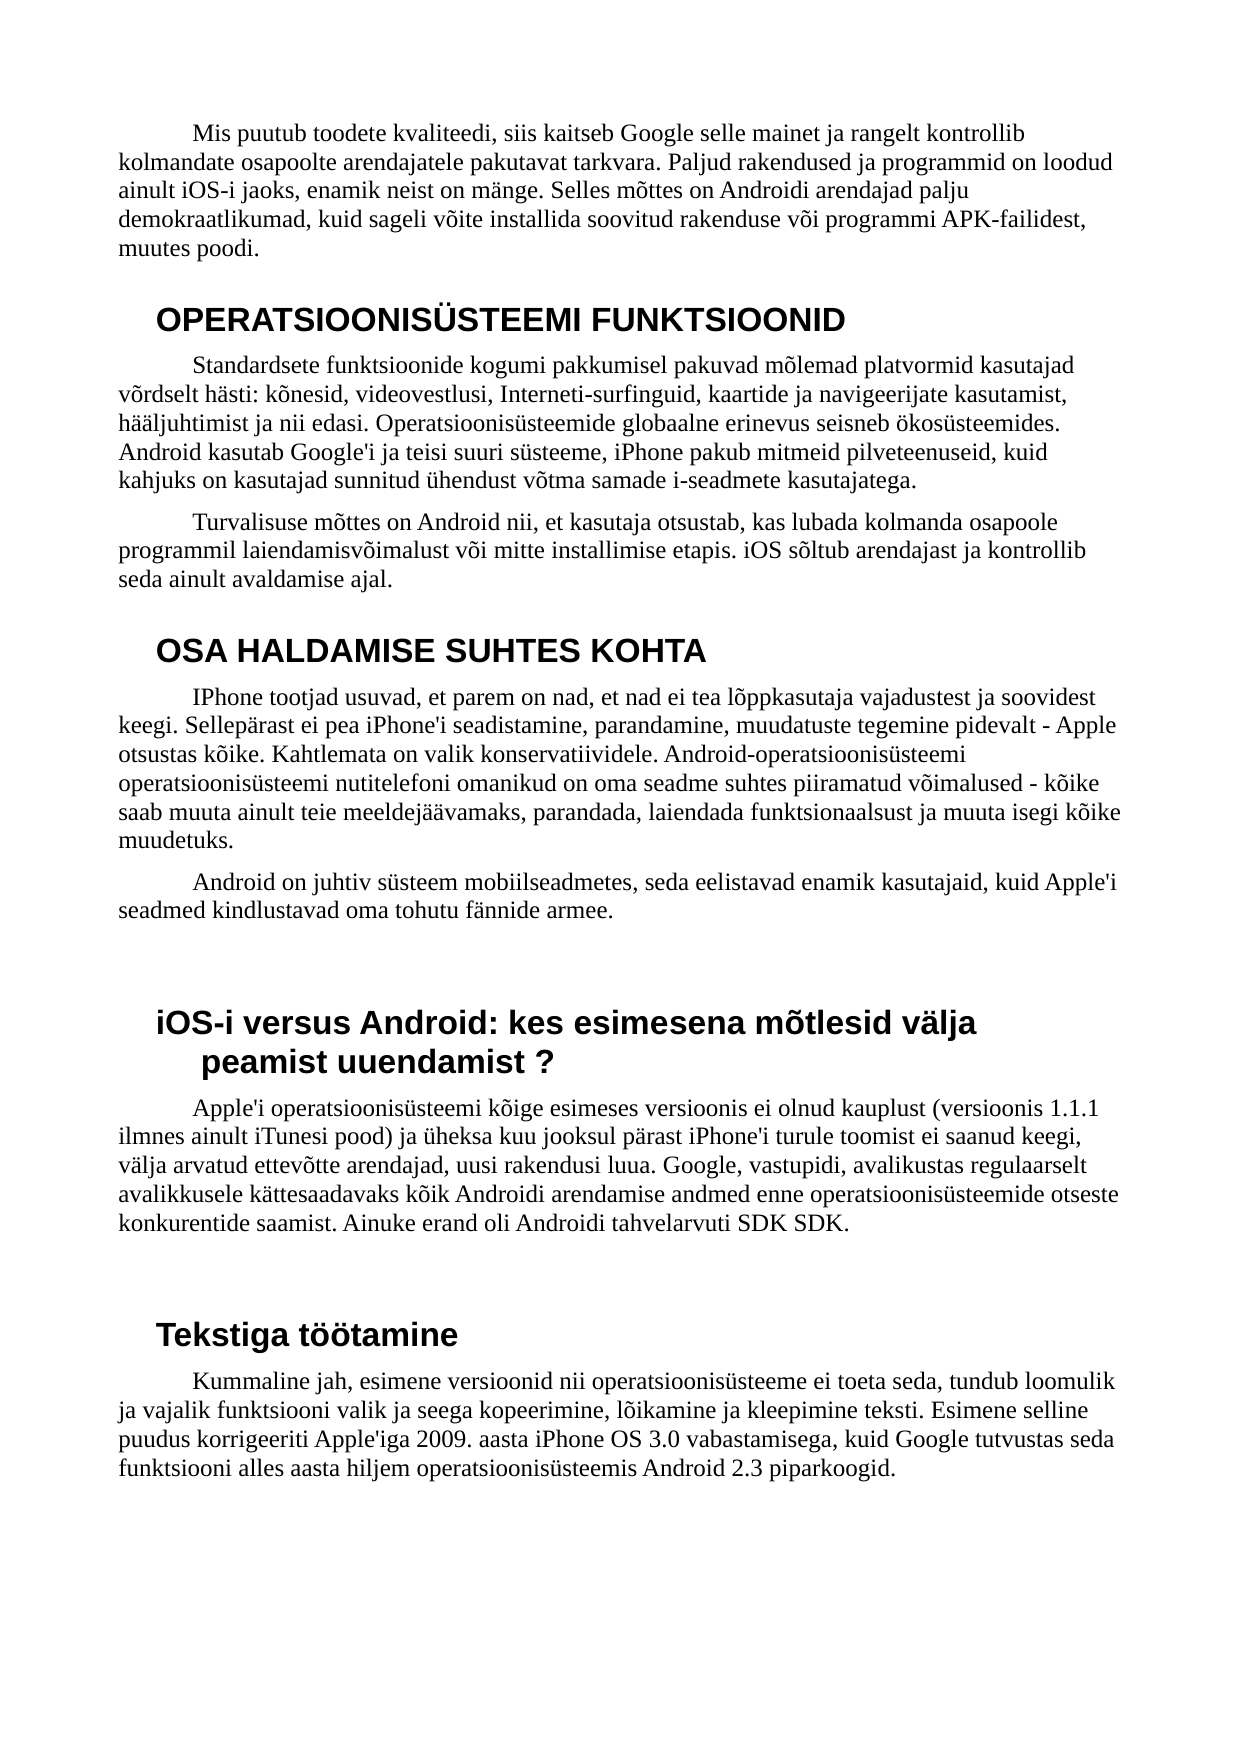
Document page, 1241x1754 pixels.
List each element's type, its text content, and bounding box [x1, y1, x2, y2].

text Mis puutub toodete kvaliteedi, siis kaitseb Google selle mainet ja rangelt kontrollib kolmandate osapoolte arendajatele pakutavat tarkvara. Paljud rakendused ja programmid on loodud ainult iOS-i jaoks, enamik neist on mänge. Selles mõttes on Androidi arendajad palju demokraatlikumad, kuid sageli võite installida soovitud rakenduse või programmi APK-failidest, muutes poodi. [118, 118, 1122, 262]
subtitle iOS-i versus Android: kes esimesena mõtlesid välja peamist uuendamist ? [156, 1003, 1122, 1080]
text Kummaline jah, esimene versioonid nii operatsioonisüsteeme ei toeta seda, tundub loomulik ja vajalik funktsiooni valik ja seega kopeerimine, lõikamine ja kleepimine teksti. Esimene selline puudus korrigeeriti Apple'iga 2009. aasta iPhone OS 3.0 vabastamisega, kuid Google tutvustas seda funktsiooni alles aasta hiljem operatsioonisüsteemis Android 2.3 piparkoogid. [118, 1366, 1122, 1481]
text Android on juhtiv süsteem mobiilseadmetes, seda eelistavad enamik kasutajaid, kuid Apple'i seadmed kindlustavad oma tohutu fännide armee. [118, 867, 1122, 924]
subtitle OPERATSIOONISÜSTEEMI FUNKTSIOONID [156, 299, 1122, 338]
text IPhone tootjad usuvad, et parem on nad, et nad ei tea lõppkasutaja vajadustest ja soovidest keegi. Sellepärast ei pea iPhone'i seadistamine, parandamine, muudatuste tegemine pidevalt - Apple otsustas kõike. Kahtlemata on valik konservatiividele. Android-operatsioonisüsteemi operatsioonisüsteemi nutitelefoni omanikud on oma seadme suhtes piiramatud võimalused - kõike saab muuta ainult teie meeldejäävamaks, parandada, laiendada funktsionaalsust ja muuta isegi kõike muudetuks. [118, 682, 1122, 854]
text Turvalisuse mõttes on Android nii, et kasutaja otsustab, kas lubada kolmanda osapoole programmil laiendamisvõimalust või mitte installimise etapis. iOS sõltub arendajast ja kontrollib seda ainult avaldamise ajal. [118, 507, 1122, 593]
text Standardsete funktsioonide kogumi pakkumisel pakuvad mõlemad platvormid kasutajad võrdselt hästi: kõnesid, videovestlusi, Interneti-surfinguid, kaartide ja navigeerijate kasutamist, hääljuhtimist ja nii edasi. Operatsioonisüsteemide globaalne erinevus seisneb ökosüsteemides. Android kasutab Google'i ja teisi suuri süsteeme, iPhone pakub mitmeid pilveteenuseid, kuid kahjuks on kasutajad sunnitud ühendust võtma samade i-seadmete kasutajatega. [118, 351, 1122, 494]
subtitle OSA HALDAMISE SUHTES KOHTA [156, 631, 1122, 669]
text Apple'i operatsioonisüsteemi kõige esimeses versioonis ei olnud kauplust (versioonis 1.1.1 ilmnes ainult iTunesi pood) ja üheksa kuu jooksul pärast iPhone'i turule toomist ei saanud keegi, välja arvatud ettevõtte arendajad, uusi rakendusi luua. Google, vastupidi, avalikustas regulaarselt avalikkusele kättesaadavaks kõik Androidi arendamise andmed enne operatsioonisüsteemide otseste konkurentide saamist. Ainuke erand oli Androidi tahvelarvuti SDK SDK. [118, 1093, 1122, 1236]
subtitle Tekstiga töötamine [156, 1315, 1122, 1354]
